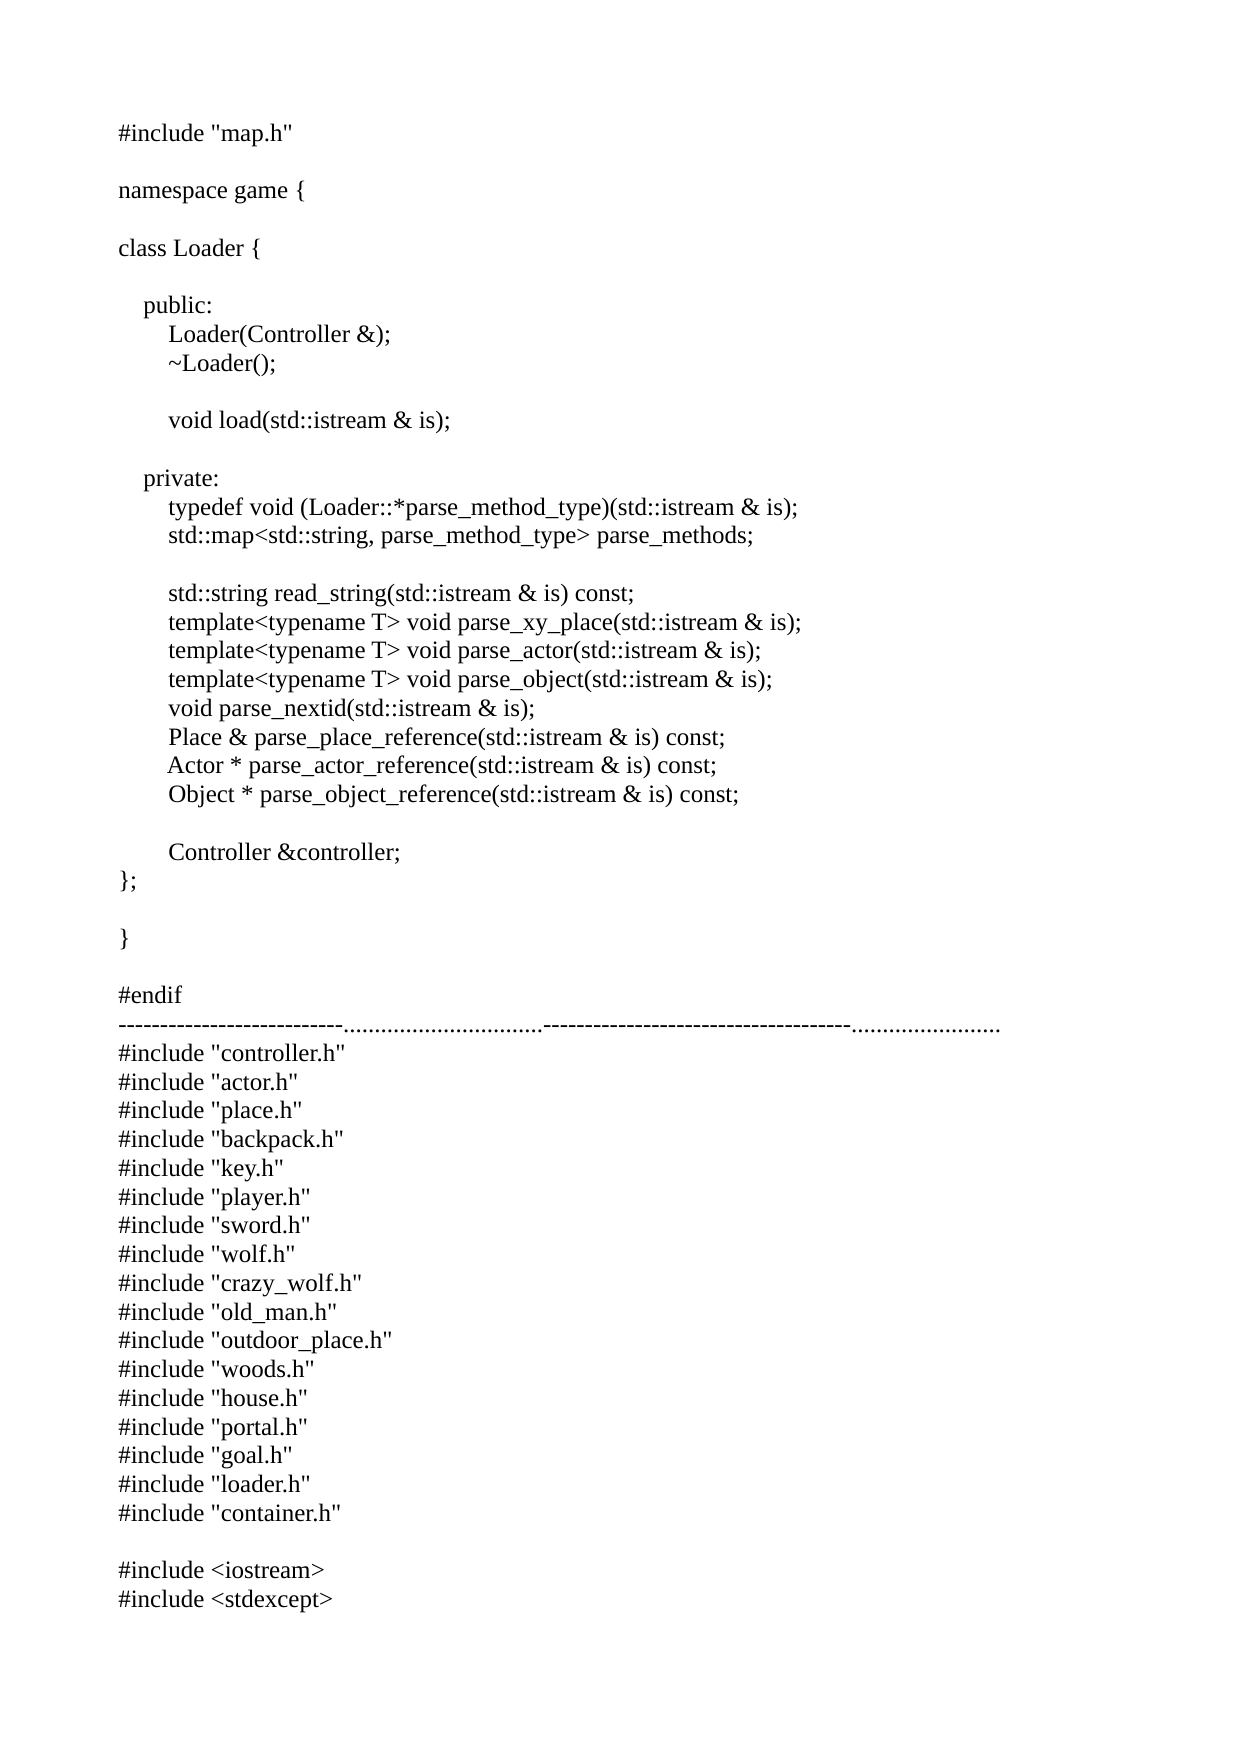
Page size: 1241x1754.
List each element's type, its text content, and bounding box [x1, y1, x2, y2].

text Loader(Controller &); [118, 319, 1122, 348]
text #include "outdoor_place.h" [118, 1326, 1122, 1354]
text public: [118, 291, 1122, 319]
text #endif [118, 981, 1122, 1009]
text #include "player.h" [118, 1182, 1122, 1211]
text }; [118, 866, 1122, 894]
text class Loader { [118, 233, 1122, 262]
text #include "container.h" [118, 1498, 1122, 1527]
text #include "sword.h" [118, 1211, 1122, 1239]
text namespace game { [118, 176, 1122, 204]
text template<typename T> void parse_actor(std::istream & is); [118, 636, 1122, 664]
text Controller &controller; [118, 837, 1122, 866]
text typedef void (Loader::*parse_method_type)(std::istream & is); [118, 492, 1122, 521]
text #include "map.h" [118, 118, 1122, 147]
text #include "controller.h" [118, 1038, 1122, 1067]
text #include "goal.h" [118, 1441, 1122, 1469]
text ~Loader(); [118, 348, 1122, 377]
text private: [118, 463, 1122, 492]
text #include "loader.h" [118, 1469, 1122, 1498]
text ---------------------------................................-------------------------------------........................ [118, 1009, 1122, 1038]
text Actor * parse_actor_reference(std::istream & is) const; [118, 751, 1122, 779]
text #include "woods.h" [118, 1354, 1122, 1383]
text #include "key.h" [118, 1153, 1122, 1182]
text #include "portal.h" [118, 1412, 1122, 1441]
text #include "place.h" [118, 1096, 1122, 1124]
text Place & parse_place_reference(std::istream & is) const; [118, 722, 1122, 751]
text } [118, 923, 1122, 952]
text template<typename T> void parse_xy_place(std::istream & is); [118, 607, 1122, 636]
text template<typename T> void parse_object(std::istream & is); [118, 664, 1122, 693]
text std::map<std::string, parse_method_type> parse_methods; [118, 521, 1122, 549]
text std::string read_string(std::istream & is) const; [118, 578, 1122, 607]
text void parse_nextid(std::istream & is); [118, 693, 1122, 722]
text #include <stdexcept> [118, 1584, 1122, 1613]
text #include "old_man.h" [118, 1297, 1122, 1326]
text #include <iostream> [118, 1556, 1122, 1584]
text void load(std::istream & is); [118, 406, 1122, 434]
text #include "crazy_wolf.h" [118, 1268, 1122, 1297]
text #include "house.h" [118, 1383, 1122, 1412]
text #include "wolf.h" [118, 1239, 1122, 1268]
text Object * parse_object_reference(std::istream & is) const; [118, 779, 1122, 808]
text #include "actor.h" [118, 1067, 1122, 1096]
text #include "backpack.h" [118, 1124, 1122, 1153]
